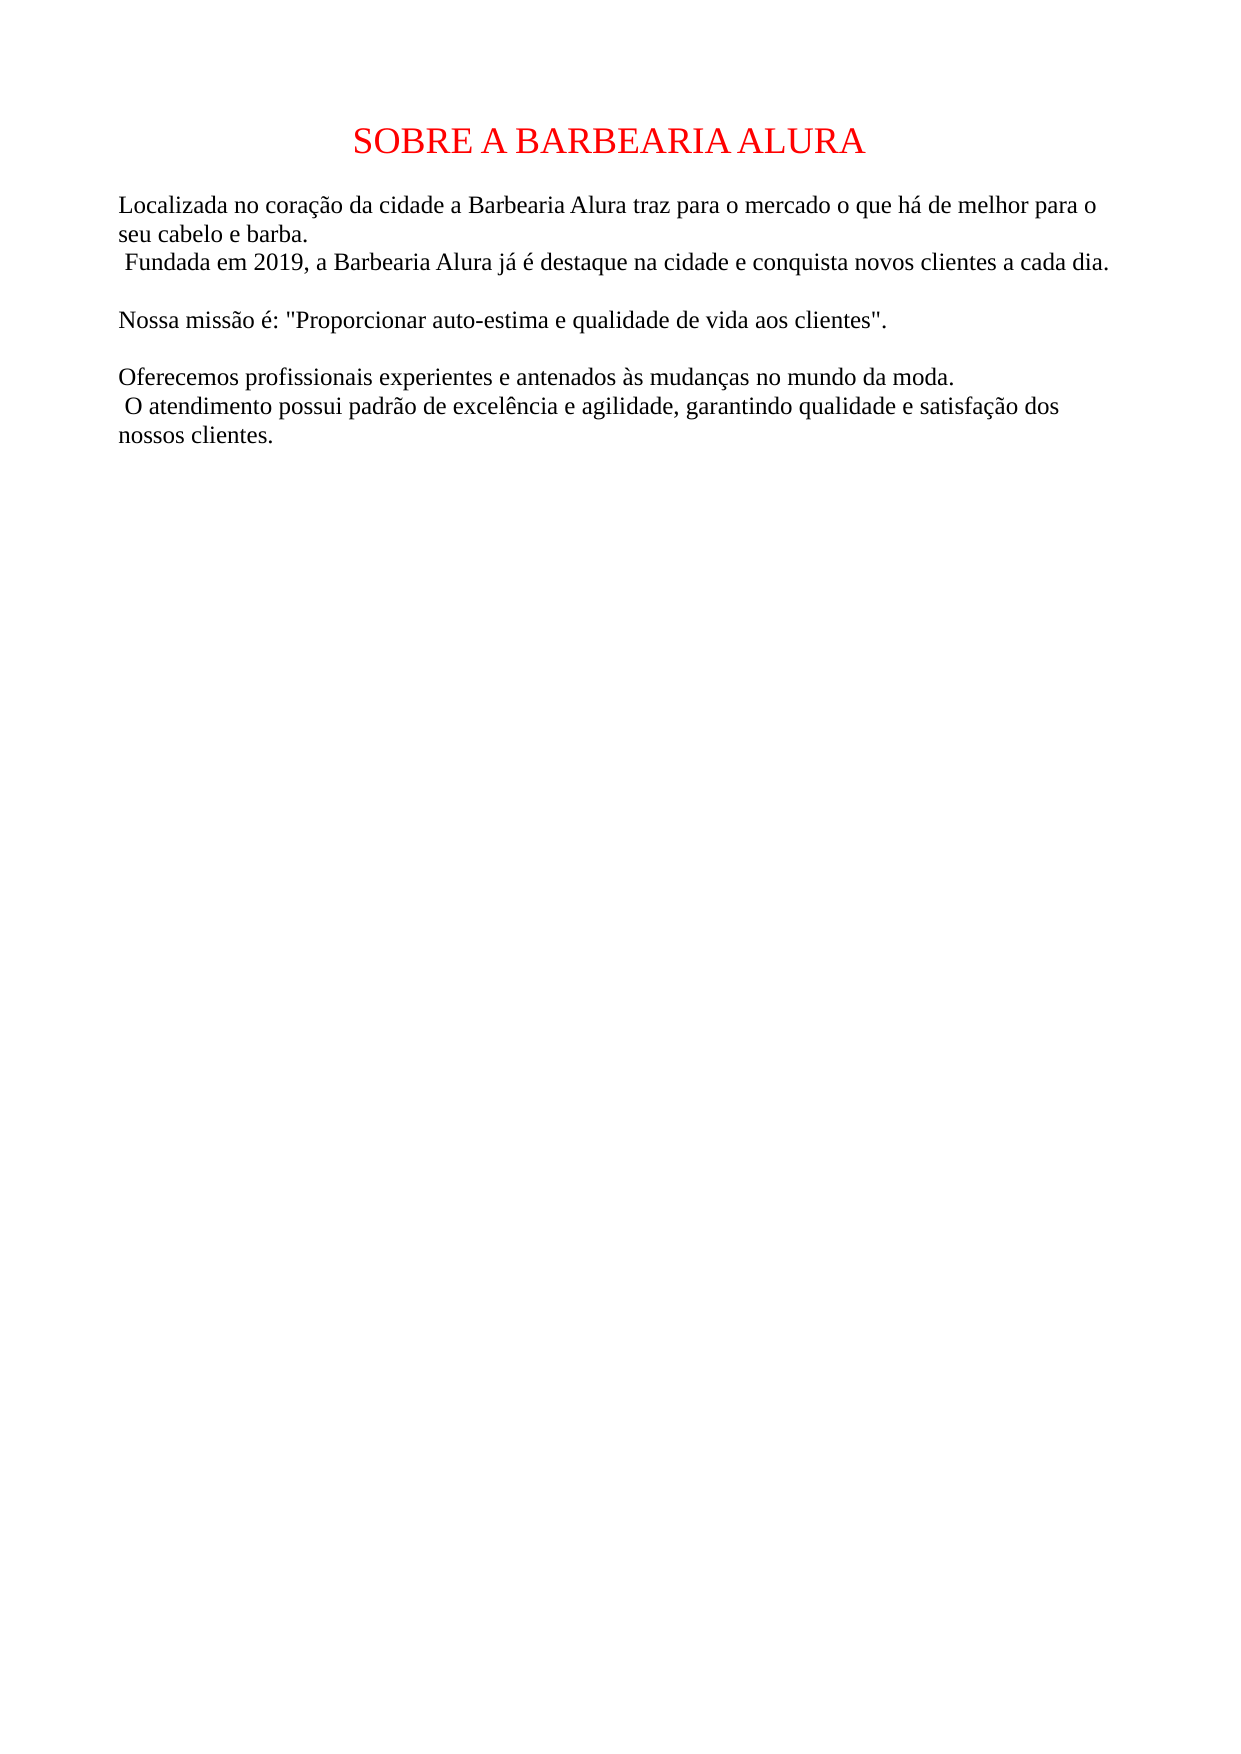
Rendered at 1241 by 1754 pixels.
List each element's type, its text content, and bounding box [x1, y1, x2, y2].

text SOBRE A BARBEARIA ALURA [118, 118, 1122, 161]
text Localizada no coração da cidade a Barbearia Alura traz para o mercado o que há de melhor para o seu cabelo e barba. [118, 190, 1122, 247]
text O atendimento possui padrão de excelência e agilidade, garantindo qualidade e satisfação dos nossos clientes. [118, 391, 1122, 449]
text Oferecemos profissionais experientes e antenados às mudanças no mundo da moda. [118, 362, 1122, 391]
text Fundada em 2019, a Barbearia Alura já é destaque na cidade e conquista novos clientes a cada dia. [118, 247, 1122, 276]
text Nossa missão é: "Proporcionar auto-estima e qualidade de vida aos clientes". [118, 305, 1122, 334]
